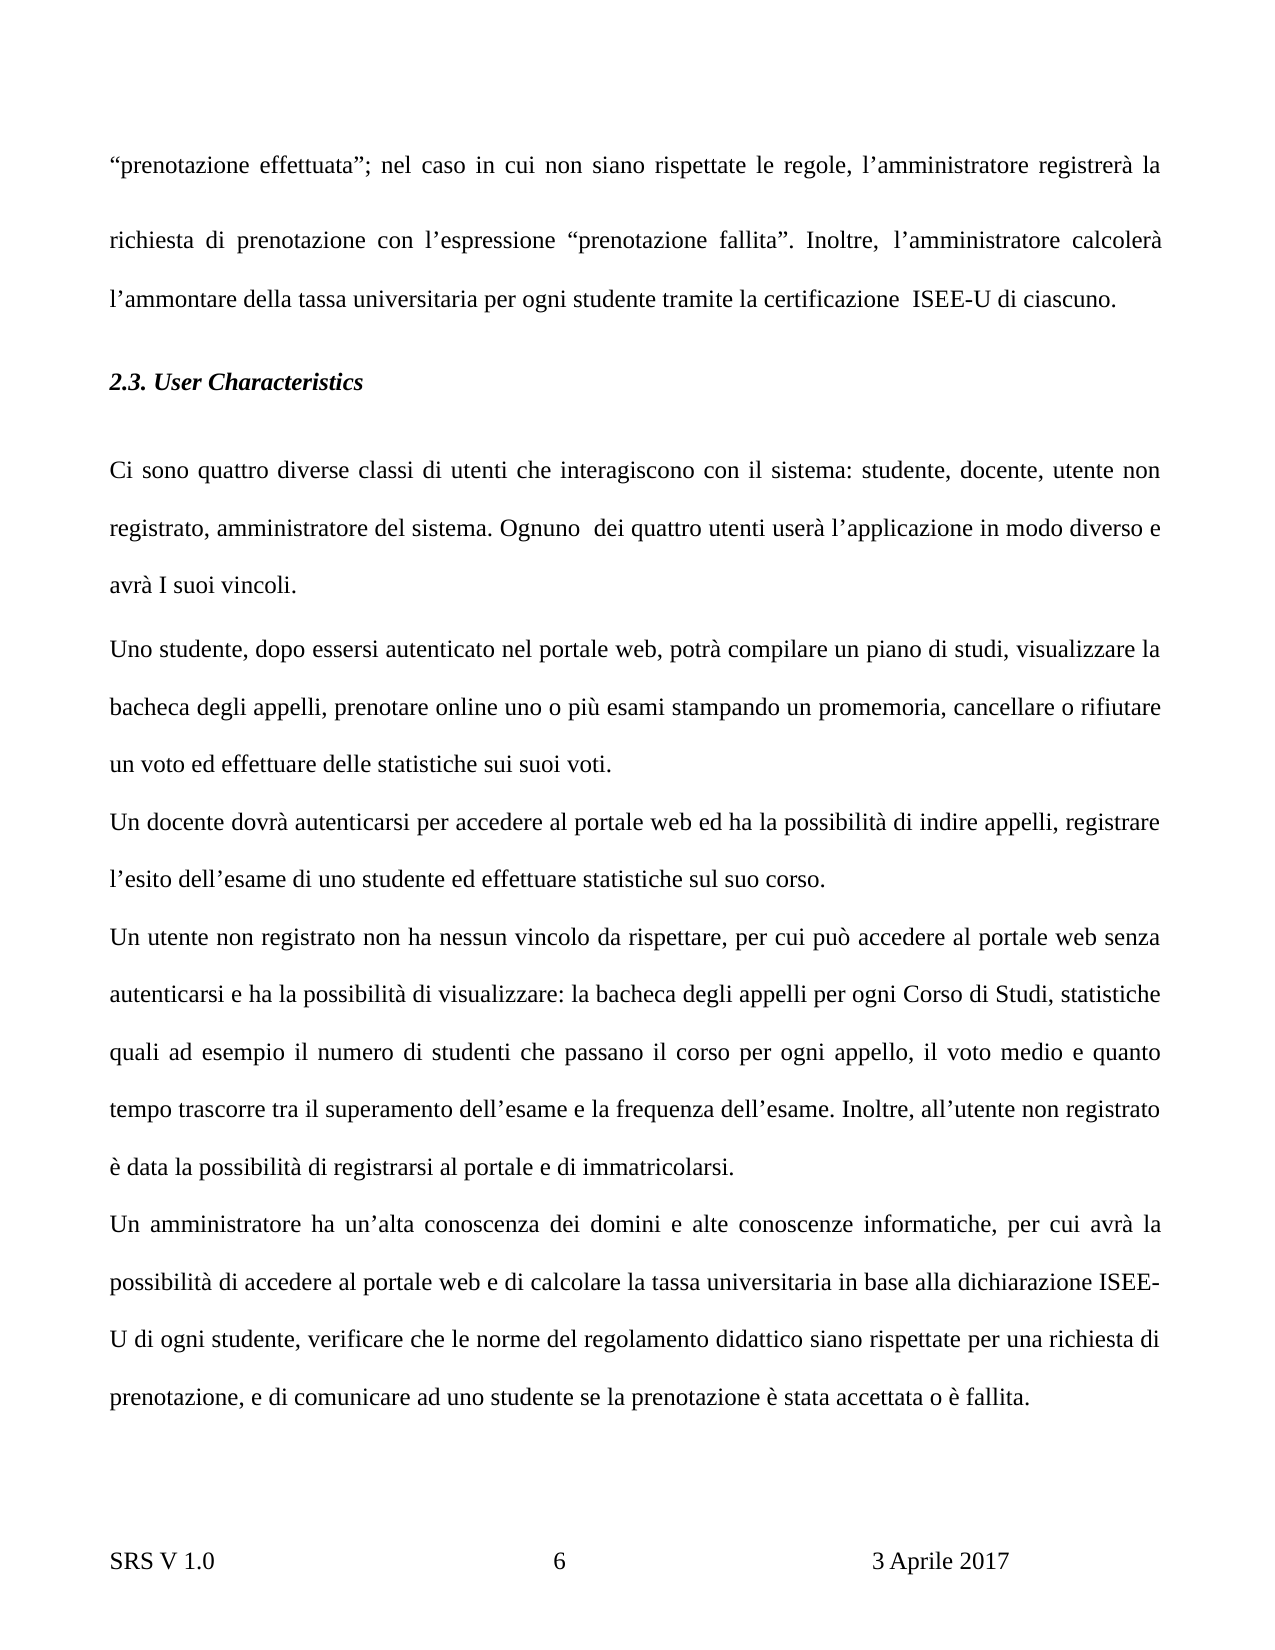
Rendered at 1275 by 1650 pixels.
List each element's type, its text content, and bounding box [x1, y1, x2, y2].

text “prenotazione effettuata”; nel caso in cui non siano rispettate le regole, l’amministratore registrerà la richiesta di prenotazione con l’espressione “prenotazione fallita”. Inoltre, l’amministratore calcolerà l’ammontare della tassa universitaria per ogni studente tramite la certificazione ISEE-U di ciascuno. [109, 150, 1162, 313]
text Un utente non registrato non ha nessun vincolo da rispettare, per cui può accedere al portale web senza autenticarsi e ha la possibilità di visualizzare: la bacheca degli appelli per ogni Corso di Studi, statistiche quali ad esempio il numero di studenti che passano il corso per ogni appello, il voto medio e quanto tempo trascorre tra il superamento dell’esame e la frequenza dell’esame. Inoltre, all’utente non registrato è data la possibilità di registrarsi al portale e di immatricolarsi. [109, 922, 1162, 1180]
text Un amministratore ha un’alta conoscenza dei domini e alte conoscenze informatiche, per cui avrà la possibilità di accedere al portale web e di calcolare la tassa universitaria in base alla dichiarazione ISEE-U di ogni studente, verificare che le norme del regolamento didattico siano rispettate per una richiesta di prenotazione, e di comunicare ad uno studente se la prenotazione è stata accettata o è fallita. [109, 1209, 1162, 1410]
subtitle 2.3. User Characteristics [109, 367, 1162, 395]
subtitle Ci sono quattro diverse classi di utenti che interagiscono con il sistema: studente, docente, utente non registrato, amministratore del sistema. Ognuno dei quattro utenti userà l’applicazione in modo diverso e avrà I suoi vincoli. [109, 455, 1162, 599]
text Un docente dovrà autenticarsi per accedere al portale web ed ha la possibilità di indire appelli, registrare l’esito dell’esame di uno studente ed effettuare statistiche sul suo corso. [109, 807, 1162, 893]
text Uno studente, dopo essersi autenticato nel portale web, potrà compilare un piano di studi, visualizzare la bacheca degli appelli, prenotare online uno o più esami stampando un promemoria, cancellare o rifiutare un voto ed effettuare delle statistiche sui suoi voti. [109, 634, 1162, 778]
